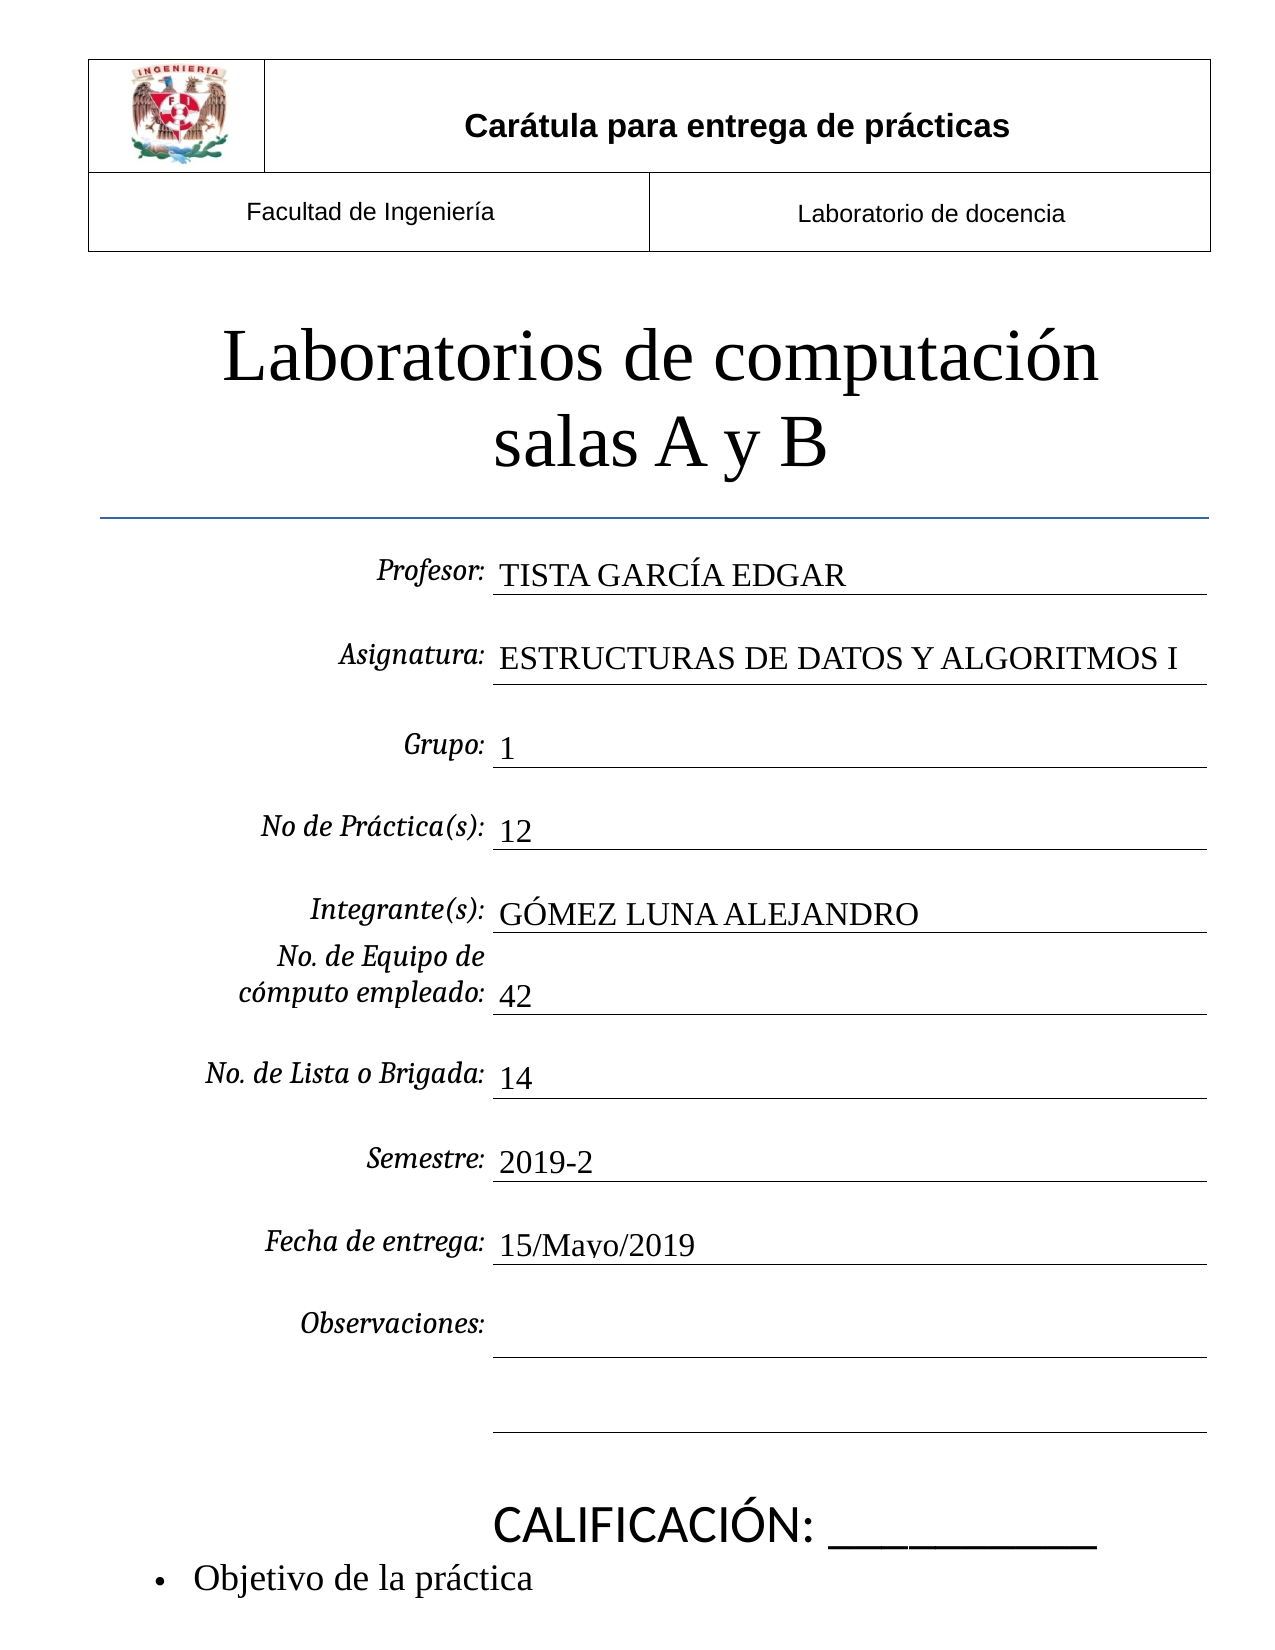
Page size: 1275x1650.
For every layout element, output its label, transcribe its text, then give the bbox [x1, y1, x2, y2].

table_cell 42 [493, 933, 1207, 1013]
table_header Carátula para entrega de prácticas [265, 60, 1210, 172]
table_cell Asignatura: [118, 594, 493, 684]
table_cell GÓMEZ LUNA ALEJANDRO [493, 850, 1207, 932]
text Laboratorios de computación [118, 310, 1205, 396]
table_cell Integrante(s): [118, 849, 493, 932]
table_cell ESTRUCTURAS DE DATOS Y ALGORITMOS I [493, 595, 1207, 684]
table_cell Fecha de entrega: [118, 1181, 493, 1263]
table_cell [493, 1358, 1207, 1432]
table_cell Observaciones: [118, 1264, 493, 1357]
table_cell 12 [493, 768, 1207, 849]
table_cell No. de Equipo de cómputo empleado: [118, 932, 493, 1013]
text salas A y B [118, 396, 1205, 482]
table_cell Facultad de Ingeniería [89, 173, 649, 251]
table_cell Semestre: [118, 1098, 493, 1181]
table_header Profesor: [118, 519, 493, 594]
table_cell 1 [493, 685, 1207, 766]
list Objetivo de la práctica [156, 1556, 1205, 1599]
table_header [493, 511, 1207, 517]
table_cell Laboratorio de docencia [650, 173, 1210, 251]
text CALIFICACIÓN: __________ [118, 1489, 1205, 1556]
table_cell No. de Lista o Brigada: [118, 1014, 493, 1098]
table_header [89, 60, 264, 172]
table_cell [118, 1357, 493, 1432]
table_cell 14 [493, 1015, 1207, 1098]
table_cell 15/Mayo/2019 [493, 1182, 1207, 1263]
table_header [118, 511, 493, 517]
table_cell Grupo: [118, 684, 493, 766]
table_cell No de Práctica(s): [118, 766, 493, 849]
table_cell [493, 1265, 1207, 1357]
table_header TISTA GARCÍA EDGAR [493, 519, 1207, 594]
table_cell 2019-2 [493, 1099, 1207, 1181]
